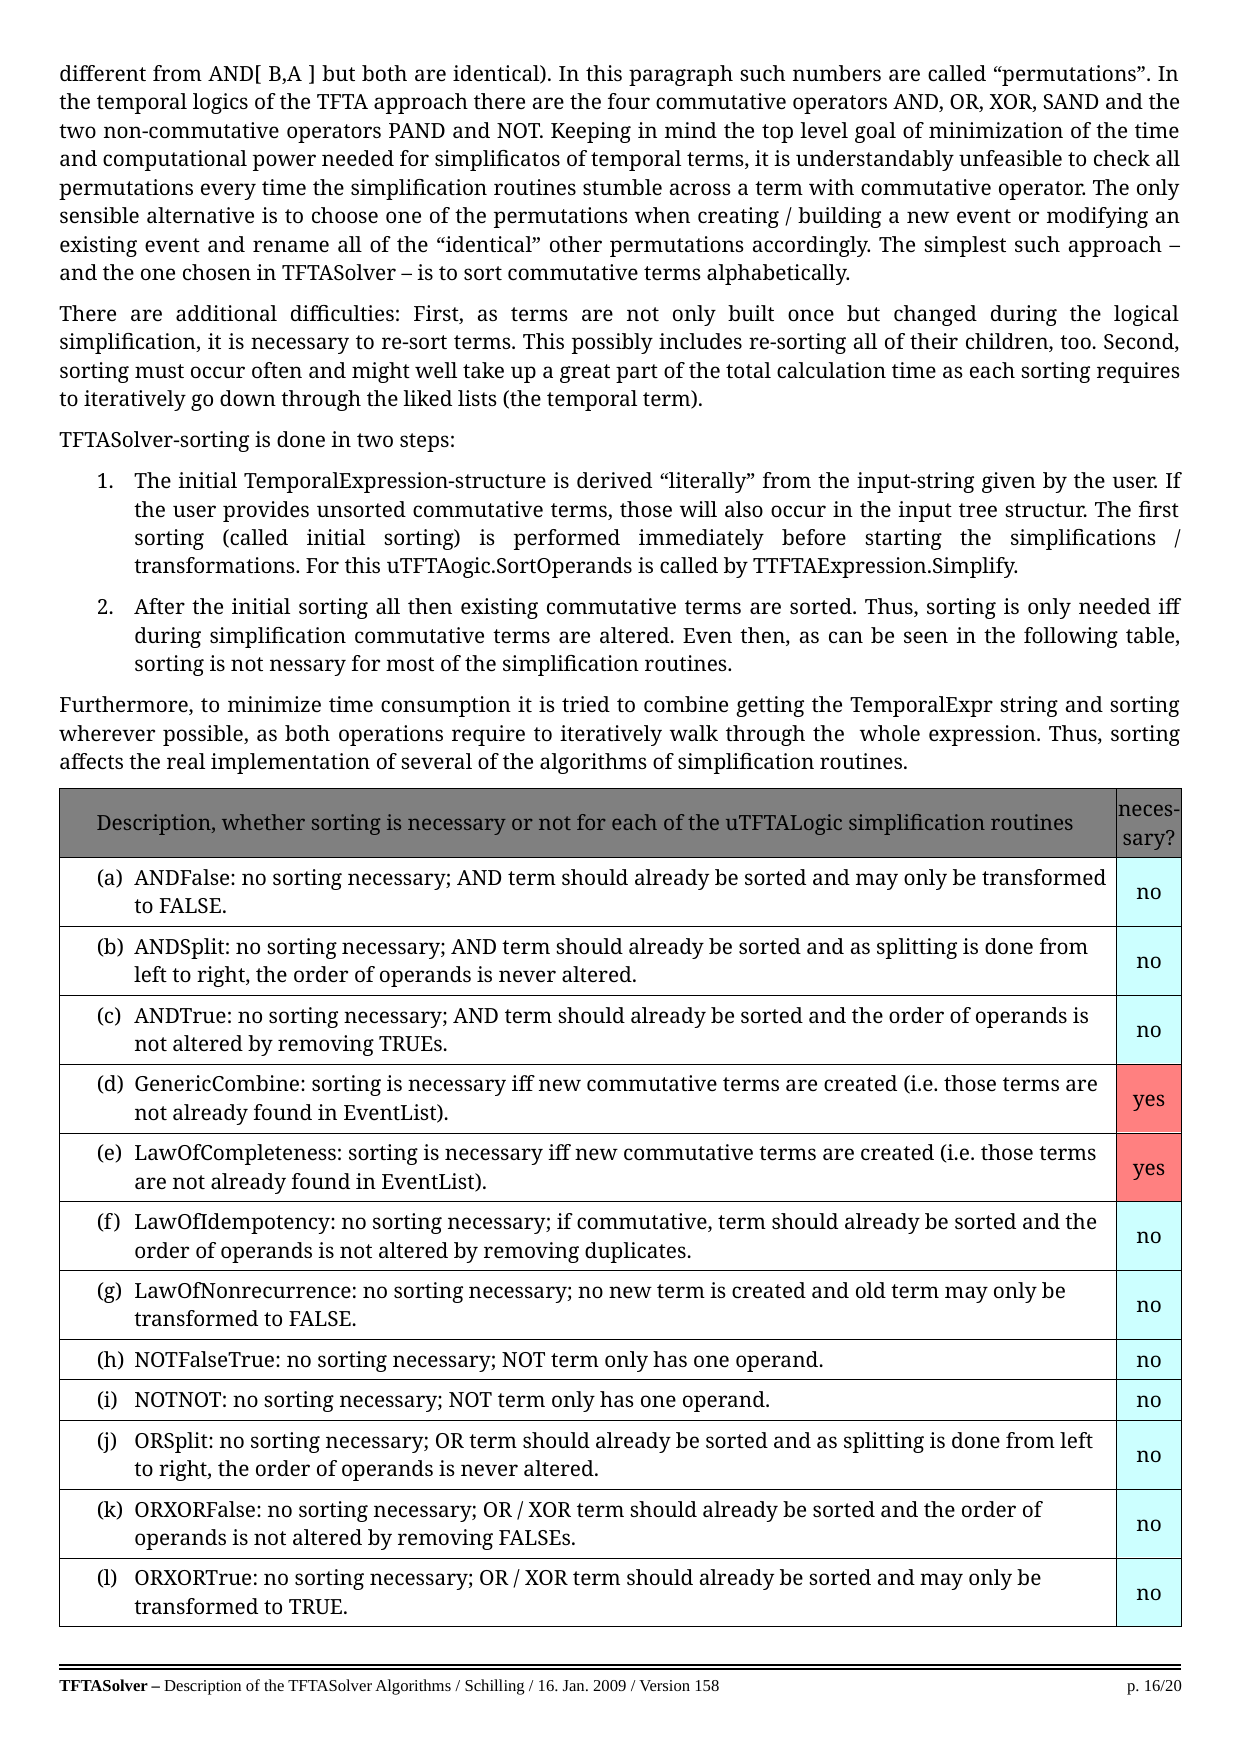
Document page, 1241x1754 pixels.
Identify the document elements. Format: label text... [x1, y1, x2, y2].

text TFTASolver-sorting is done in two steps: [59, 425, 1181, 454]
list After the initial sorting all then existing commutative terms are sorted. Thus, sorting is only needed iff during simplification commutative terms are altered. Even then, as can be seen in the following table, sorting is not nessary for most of the simplification routines. [97, 592, 1181, 678]
table_cell no [1117, 927, 1181, 995]
table_cell no [1117, 996, 1181, 1063]
table_header Description, whether sorting is necessary or not for each of the uTFTALogic simplification routines [60, 789, 1116, 857]
table_cell GenericCombine: sorting is necessary iff new commutative terms are created (i.e. those terms are not already found in EventList). [60, 1065, 1116, 1132]
table_cell no [1117, 1490, 1181, 1557]
table_cell no [1117, 1380, 1181, 1420]
table_cell no [1117, 1421, 1181, 1489]
table_cell ORXORTrue: no sorting necessary; OR / XOR term should already be sorted and may only be transformed to TRUE. [60, 1559, 1116, 1626]
table_cell yes [1117, 1134, 1181, 1201]
table_cell LawOfIdempotency: no sorting necessary; if commutative, term should already be sorted and the order of operands is not altered by removing duplicates. [60, 1202, 1116, 1270]
table_cell NOTNOT: no sorting necessary; NOT term only has one operand. [60, 1380, 1116, 1420]
table_cell LawOfCompleteness: sorting is necessary iff new commutative terms are created (i.e. those terms are not already found in EventList). [60, 1134, 1116, 1201]
table_cell no [1117, 1559, 1181, 1626]
table_cell no [1117, 1202, 1181, 1270]
table_cell ANDSplit: no sorting necessary; AND term should already be sorted and as splitting is done from left to right, the order of operands is never altered. [60, 927, 1116, 995]
text different from AND[ B,A ] but both are identical). In this paragraph such numbers are called “permutations”. In the temporal logics of the TFTA approach there are the four commutative operators AND, OR, XOR, SAND and the two non-commutative operators PAND and NOT. Keeping in mind the top level goal of minimization of the time and computational power needed for simplificatos of temporal terms, it is understandably unfeasible to check all permutations every time the simplification routines stumble across a term with commutative operator. The only sensible alternative is to choose one of the permutations when creating / building a new event or modifying an existing event and rename all of the “identical” other permutations accordingly. The simplest such approach – and the one chosen in TFTASolver – is to sort commutative terms alphabetically. [59, 59, 1181, 287]
text Furthermore, to minimize time consumption it is tried to combine getting the TemporalExpr string and sorting wherever possible, as both operations require to iteratively walk through the whole expression. Thus, sorting affects the real implementation of several of the algorithms of simplification routines. [59, 690, 1181, 776]
table_cell yes [1117, 1065, 1181, 1132]
list The initial TemporalExpression-structure is derived “literally” from the input-string given by the user. If the user provides unsorted commutative terms, those will also occur in the input tree structur. The first sorting (called initial sorting) is performed immediately before starting the simplifications / transformations. For this uTFTAogic.SortOperands is called by TTFTAExpression.Simplify. [97, 466, 1181, 580]
table_cell no [1117, 858, 1181, 926]
table_cell ORSplit: no sorting necessary; OR term should already be sorted and as splitting is done from left to right, the order of operands is never altered. [60, 1421, 1116, 1489]
table_cell ANDTrue: no sorting necessary; AND term should already be sorted and the order of operands is not altered by removing TRUEs. [60, 996, 1116, 1063]
text There are additional difficulties: First, as terms are not only built once but changed during the logical simplification, it is necessary to re-sort terms. This possibly includes re-sorting all of their children, too. Second, sorting must occur often and might well take up a great part of the total calculation time as each sorting requires to iteratively go down through the liked lists (the temporal term). [59, 299, 1181, 413]
table_cell ORXORFalse: no sorting necessary; OR / XOR term should already be sorted and the order of operands is not altered by removing FALSEs. [60, 1490, 1116, 1557]
table_cell LawOfNonrecurrence: no sorting necessary; no new term is created and old term may only be transformed to FALSE. [60, 1271, 1116, 1339]
table_cell no [1117, 1340, 1181, 1379]
table_cell NOTFalseTrue: no sorting necessary; NOT term only has one operand. [60, 1340, 1116, 1379]
table_header neces-sary? [1117, 789, 1181, 857]
table_cell ANDFalse: no sorting necessary; AND term should already be sorted and may only be transformed to FALSE. [60, 858, 1116, 926]
table_cell no [1117, 1271, 1181, 1339]
